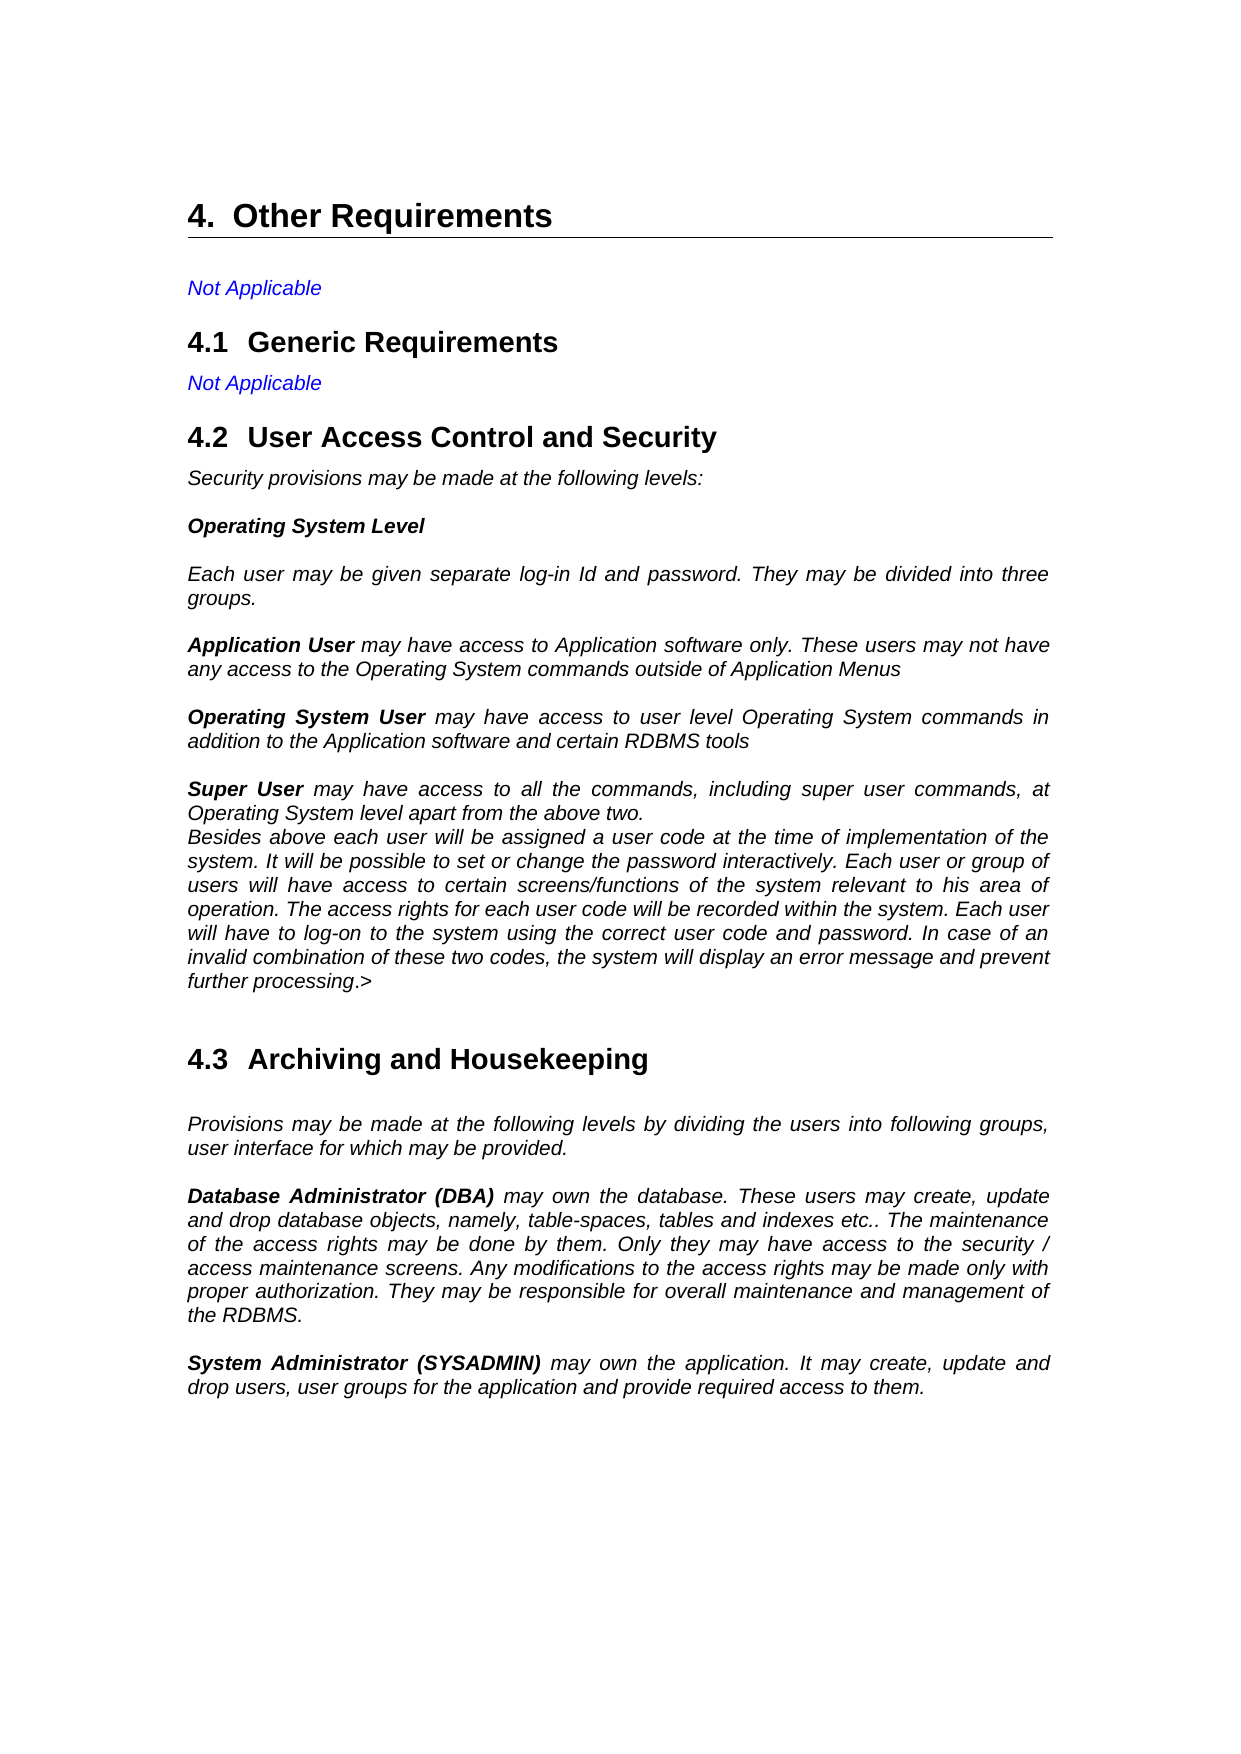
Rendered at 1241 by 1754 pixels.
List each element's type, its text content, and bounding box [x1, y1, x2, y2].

text Super User may have access to all the commands, including super user commands, at Operating System level apart from the above two. [187, 777, 1053, 825]
text Each user may be given separate log-in Id and password. They may be divided into three groups. [187, 561, 1053, 609]
text Operating System Level [187, 513, 1053, 537]
subtitle Other Requirements [187, 197, 1053, 238]
text Provisions may be made at the following levels by dividing the users into following groups, user interface for which may be provided. [187, 1112, 1053, 1159]
text Database Administrator (DBA) may own the database. These users may create, update and drop database objects, namely, table-spaces, tables and indexes etc.. The maintenance of the access rights may be done by them. Only they may have access to the security / access maintenance screens. Any modifications to the access rights may be made only with proper authorization. They may be responsible for overall maintenance and management of the RDBMS. [187, 1183, 1053, 1327]
text System Administrator (SYSADMIN) may own the application. It may create, update and drop users, user groups for the application and provide required access to them. [187, 1351, 1053, 1399]
text Not Applicable [187, 276, 1053, 299]
subtitle User Access Control and Security [187, 419, 1053, 453]
text Not Applicable [187, 371, 1053, 394]
text Besides above each user will be assigned a user code at the time of implementation of the system. It will be possible to set or change the password interactively. Each user or group of users will have access to certain screens/functions of the system relevant to his area of operation. The access rights for each user code will be recorded within the system. Each user will have to log-on to the system using the correct user code and password. In case of an invalid combination of these two codes, the system will display an error message and prevent further processing.> [187, 825, 1053, 993]
text Application User may have access to Application software only. These users may not have any access to the Operating System commands outside of Application Menus [187, 633, 1053, 681]
subtitle Generic Requirements [187, 324, 1053, 358]
text Security provisions may be made at the following levels: [187, 466, 1053, 489]
subtitle Archiving and Housekeeping [187, 1042, 1053, 1075]
text Operating System User may have access to user level Operating System commands in addition to the Application software and certain RDBMS tools [187, 705, 1053, 753]
